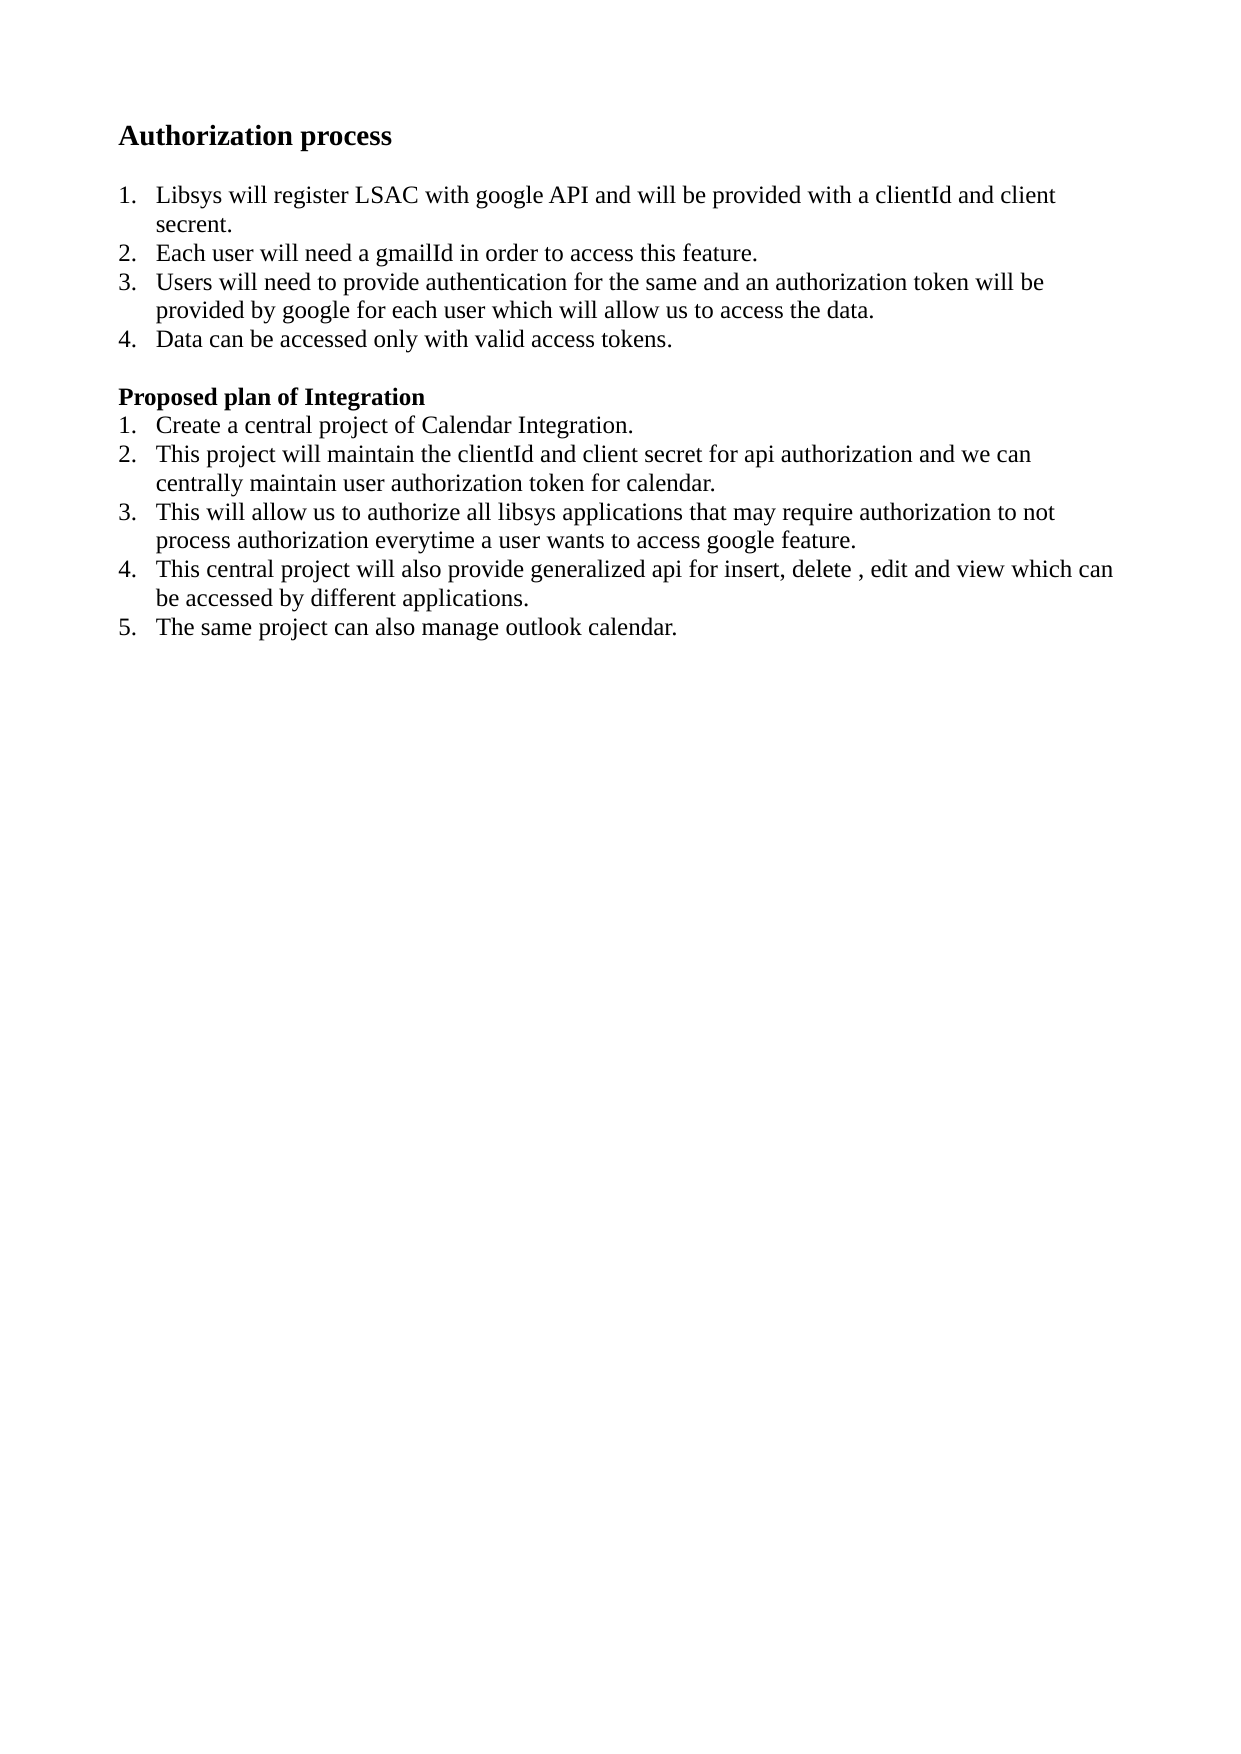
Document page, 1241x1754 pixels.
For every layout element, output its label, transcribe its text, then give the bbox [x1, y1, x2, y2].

text Proposed plan of Integration [118, 382, 1122, 410]
list This will allow us to authorize all libsys applications that may require authorization to not process authorization everytime a user wants to access google feature. [118, 497, 1122, 554]
list This project will maintain the clientId and client secret for api authorization and we can centrally maintain user authorization token for calendar. [118, 439, 1122, 497]
list Libsys will register LSAC with google API and will be provided with a clientId and client secrent. [118, 180, 1122, 238]
list Each user will need a gmailId in order to access this feature. [118, 238, 1122, 267]
list Data can be accessed only with valid access tokens. [118, 324, 1122, 353]
list The same project can also manage outlook calendar. [118, 612, 1122, 640]
list Users will need to provide authentication for the same and an authorization token will be provided by google for each user which will allow us to access the data. [118, 267, 1122, 324]
text Authorization process [118, 118, 1122, 152]
list Create a central project of Calendar Integration. [118, 410, 1122, 439]
list This central project will also provide generalized api for insert, delete , edit and view which can be accessed by different applications. [118, 554, 1122, 612]
